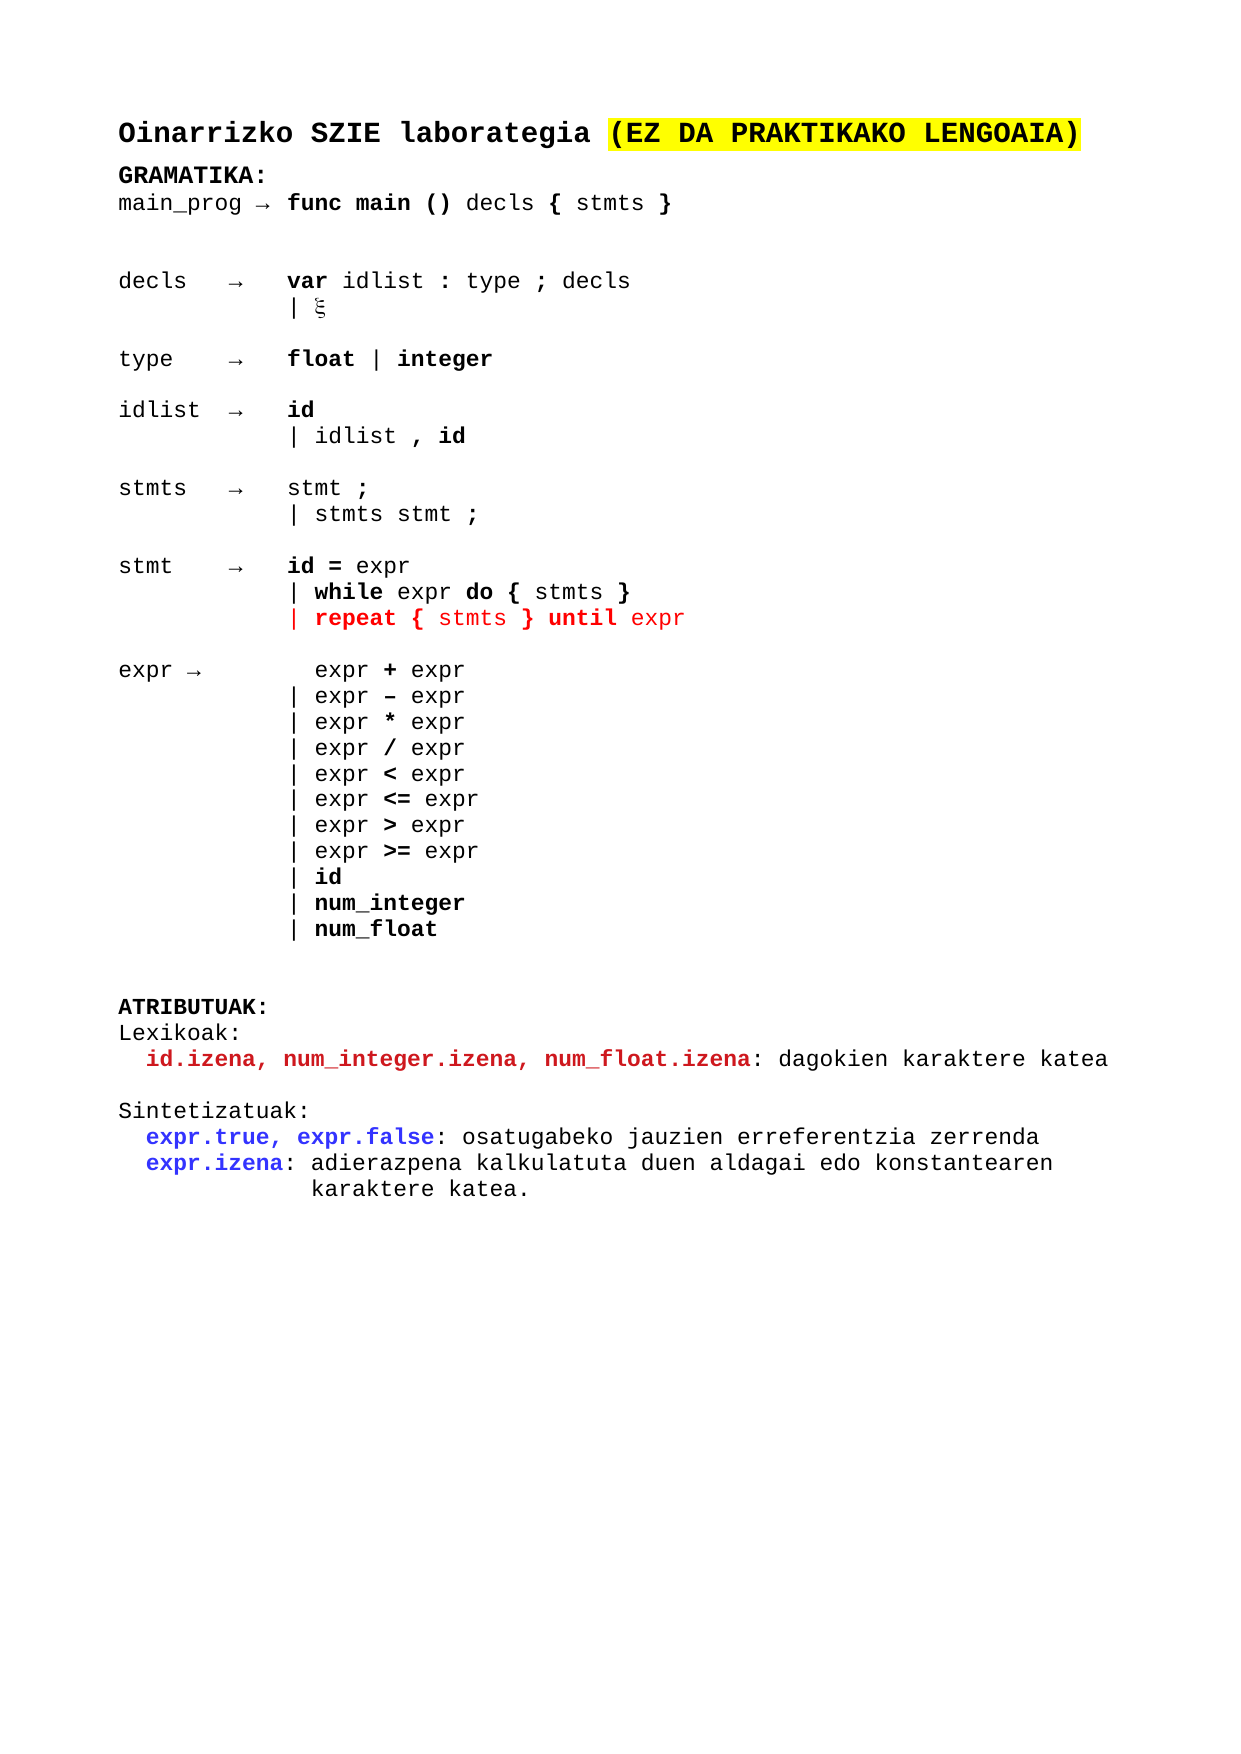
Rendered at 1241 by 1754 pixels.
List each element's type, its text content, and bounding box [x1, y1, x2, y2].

text GRAMATIKA: [118, 163, 1122, 191]
text | expr <= expr [118, 788, 1122, 814]
text Oinarrizko SZIE laborategia (EZ DA PRAKTIKAKO LENGOAIA) [118, 118, 1122, 151]
text | repeat { stmts } until expr [118, 606, 1122, 632]
text | while expr do { stmts } [118, 580, 1122, 606]
text | num_float [118, 917, 1122, 943]
text expr.izena: adierazpena kalkulatuta duen aldagai edo konstantearen [118, 1151, 1122, 1177]
text | expr < expr [118, 762, 1122, 788]
text | expr >= expr [118, 840, 1122, 866]
text | stmts stmt ; [118, 502, 1122, 528]
text idlist → id [118, 399, 1122, 425]
text expr → expr + expr [118, 658, 1122, 684]
text | ξ [118, 295, 1122, 321]
text Lexikoak: [118, 1021, 1122, 1047]
text karaktere katea. [118, 1177, 1122, 1203]
text | num_integer [118, 892, 1122, 917]
text main_prog → func main () decls { stmts } [118, 191, 1122, 217]
text | expr – expr [118, 684, 1122, 710]
text stmts → stmt ; [118, 477, 1122, 502]
text id.izena, num_integer.izena, num_float.izena: dagokien karaktere katea [118, 1047, 1122, 1073]
text | idlist , id [118, 425, 1122, 451]
text | id [118, 866, 1122, 892]
text ATRIBUTUAK: [118, 995, 1122, 1021]
text | expr * expr [118, 710, 1122, 736]
text type → float | integer [118, 347, 1122, 373]
text stmt → id = expr [118, 554, 1120, 580]
text | expr > expr [118, 814, 1122, 840]
text decls → var idlist : type ; decls [118, 269, 1122, 295]
text | expr / expr [118, 736, 1122, 762]
text Sintetizatuak: [118, 1099, 1122, 1125]
text expr.true, expr.false: osatugabeko jauzien erreferentzia zerrenda [118, 1125, 1122, 1151]
